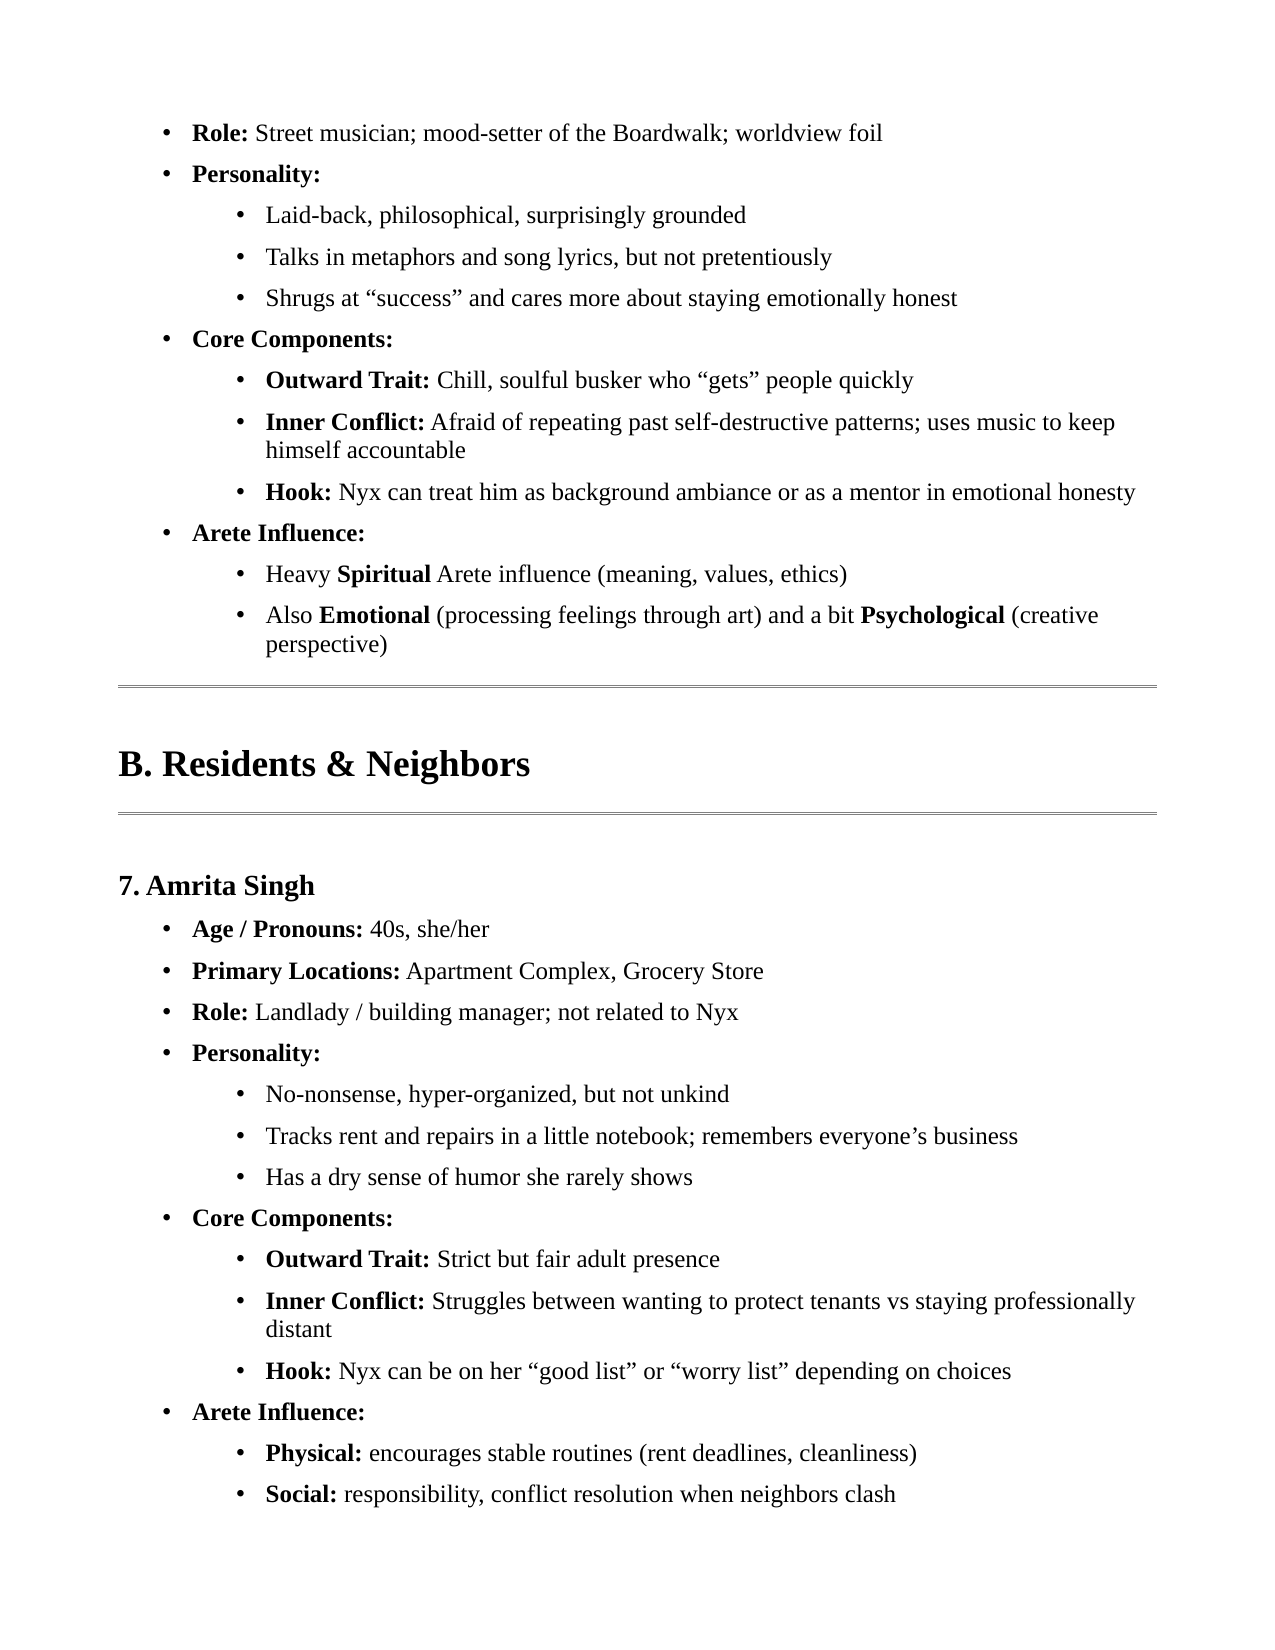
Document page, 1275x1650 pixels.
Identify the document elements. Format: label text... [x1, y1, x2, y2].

list Hook: Nyx can treat him as background ambiance or as a mentor in emotional honesty [236, 477, 1157, 506]
list Hook: Nyx can be on her “good list” or “worry list” depending on choices [236, 1356, 1157, 1384]
list Age / Pronouns: 40s, she/her [162, 914, 1157, 943]
list Inner Conflict: Struggles between wanting to protect tenants vs staying professionally distant [236, 1286, 1157, 1343]
list Inner Conflict: Afraid of repeating past self-destructive patterns; uses music to keep himself accountable [236, 407, 1157, 464]
list Outward Trait: Chill, soulful busker who “gets” people quickly [236, 366, 1157, 394]
list Primary Locations: Apartment Complex, Grocery Store [162, 956, 1157, 984]
subtitle B. Residents & Neighbors [118, 742, 1157, 785]
list Heavy Spiritual Arete influence (meaning, values, ethics) [236, 559, 1157, 588]
list No-nonsense, hyper-organized, but not unkind [236, 1079, 1157, 1108]
list Personality: [162, 159, 1157, 188]
list Social: responsibility, conflict resolution when neighbors clash [236, 1479, 1157, 1508]
list Role: Landlady / building manager; not related to Nyx [162, 997, 1157, 1026]
list Personality: [162, 1038, 1157, 1067]
list Tracks rent and repairs in a little notebook; remembers everyone’s business [236, 1121, 1157, 1149]
list Has a dry sense of humor she rarely shows [236, 1162, 1157, 1191]
list Shrugs at “success” and cares more about staying emotionally honest [236, 283, 1157, 312]
list Arete Influence: [162, 518, 1157, 547]
list Also Emotional (processing feelings through art) and a bit Psychological (creative perspective) [236, 601, 1157, 658]
list Core Components: [162, 324, 1157, 353]
subtitle 7. Amrita Singh [118, 868, 1157, 902]
list Laid-back, philosophical, surprisingly grounded [236, 201, 1157, 229]
list Outward Trait: Strict but fair adult presence [236, 1244, 1157, 1273]
list Core Components: [162, 1203, 1157, 1232]
list Talks in metaphors and song lyrics, but not pretentiously [236, 242, 1157, 271]
list Role: Street musician; mood-setter of the Boardwalk; worldview foil [162, 118, 1157, 147]
list Physical: encourages stable routines (rent deadlines, cleanliness) [236, 1438, 1157, 1467]
list Arete Influence: [162, 1397, 1157, 1426]
